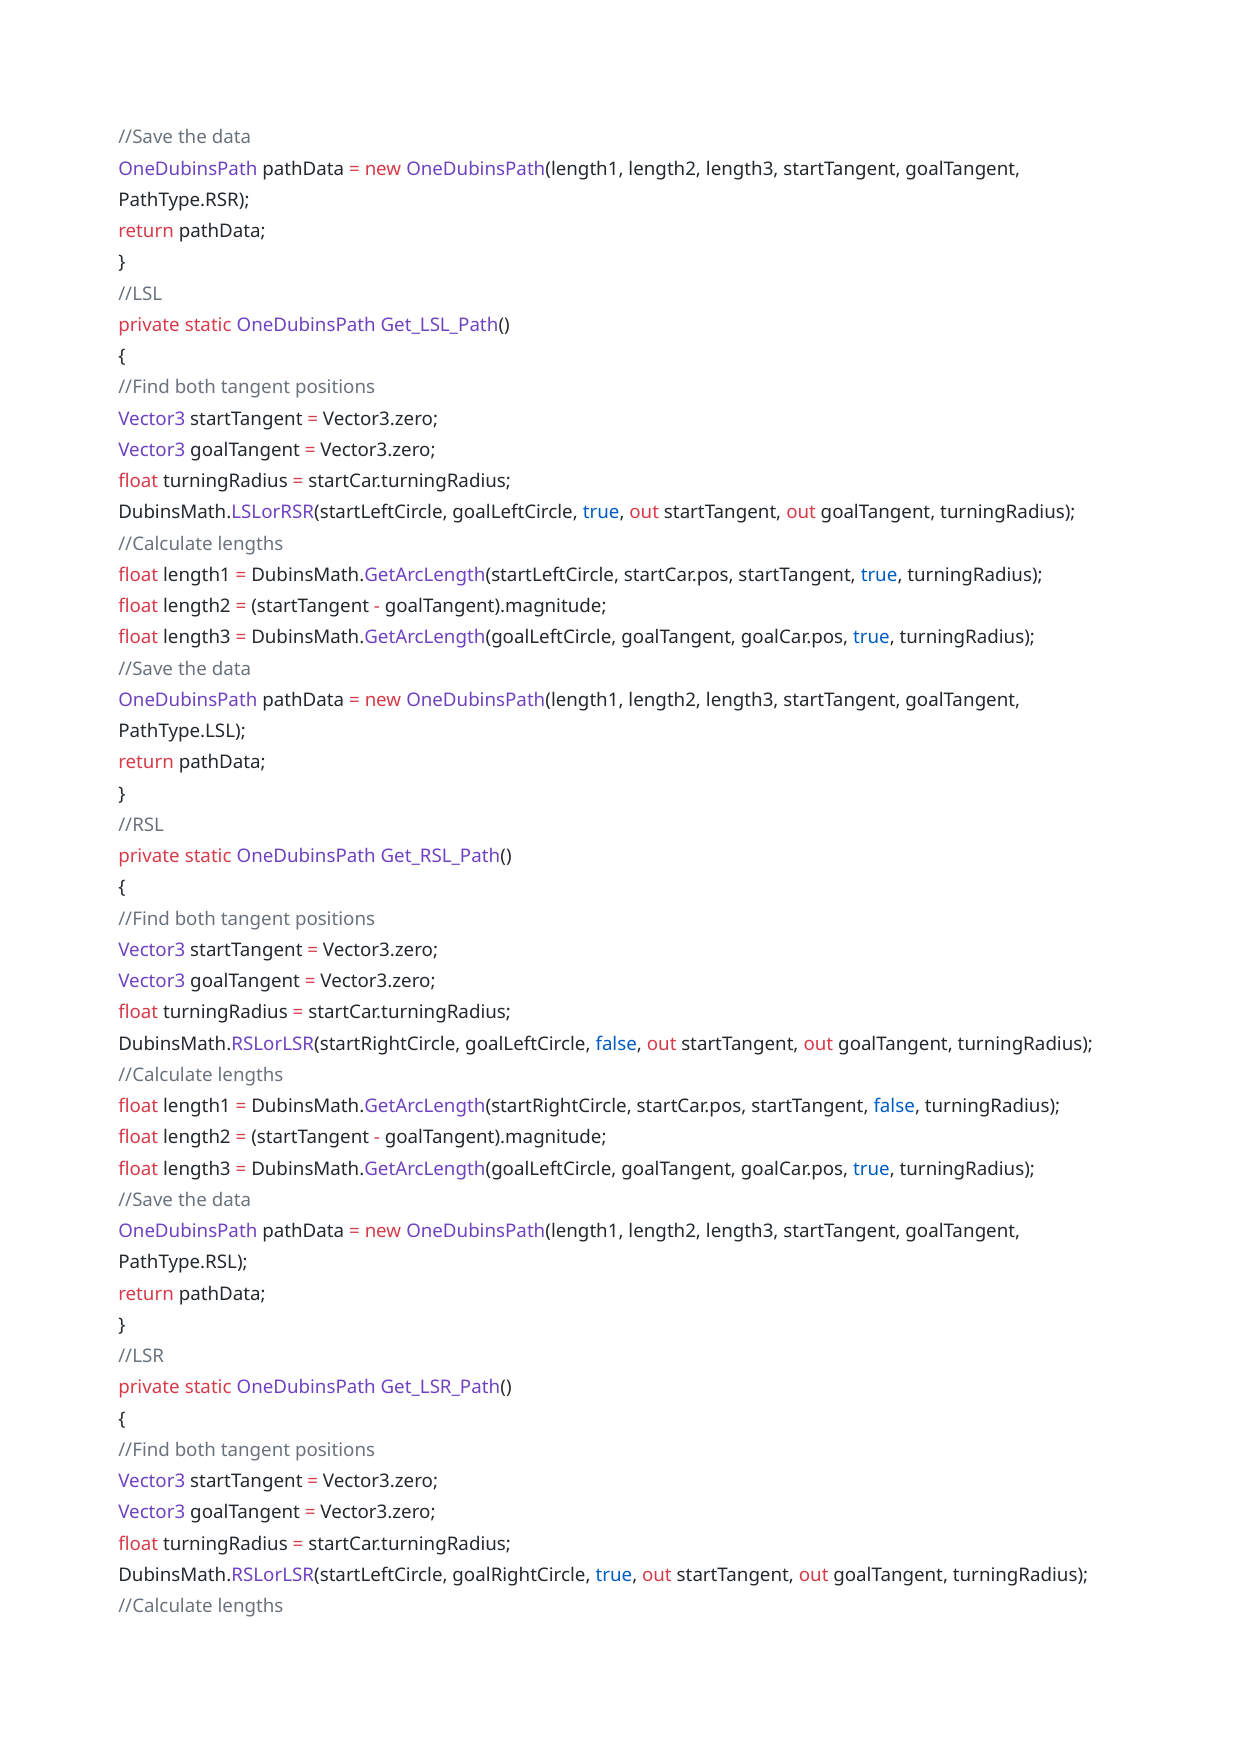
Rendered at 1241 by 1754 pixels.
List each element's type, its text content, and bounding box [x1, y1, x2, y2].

table_cell //Save the data OneDubinsPath pathData = new OneDubinsPath(length1, length2, length3, startTangent, goalTangent, PathType.RSR); return pathData; } //LSL private static OneDubinsPath Get_LSL_Path() { //Find both tangent positions Vector3 startTangent = Vector3.zero; Vector3 goalTangent = Vector3.zero; float turningRadius = startCar.turningRadius; DubinsMath.LSLorRSR(startLeftCircle, goalLeftCircle, true, out startTangent, out goalTangent, turningRadius); //Calculate lengths float length1 = DubinsMath.GetArcLength(startLeftCircle, startCar.pos, startTangent, true, turningRadius); float length2 = (startTangent - goalTangent).magnitude; float length3 = DubinsMath.GetArcLength(goalLeftCircle, goalTangent, goalCar.pos, true, turningRadius); //Save the data OneDubinsPath pathData = new OneDubinsPath(length1, length2, length3, startTangent, goalTangent, PathType.LSL); return pathData; } //RSL private static OneDubinsPath Get_RSL_Path() { //Find both tangent positions Vector3 startTangent = Vector3.zero; Vector3 goalTangent = Vector3.zero; float turningRadius = startCar.turningRadius; DubinsMath.RSLorLSR(startRightCircle, goalLeftCircle, false, out startTangent, out goalTangent, turningRadius); //Calculate lengths float length1 = DubinsMath.GetArcLength(startRightCircle, startCar.pos, startTangent, false, turningRadius); float length2 = (startTangent - goalTangent).magnitude; float length3 = DubinsMath.GetArcLength(goalLeftCircle, goalTangent, goalCar.pos, true, turningRadius); //Save the data OneDubinsPath pathData = new OneDubinsPath(length1, length2, length3, startTangent, goalTangent, PathType.RSL); return pathData; } //LSR private static OneDubinsPath Get_LSR_Path() { //Find both tangent positions Vector3 startTangent = Vector3.zero; Vector3 goalTangent = Vector3.zero; float turningRadius = startCar.turningRadius; DubinsMath.RSLorLSR(startLeftCircle, goalRightCircle, true, out startTangent, out goalTangent, turningRadius); //Calculate lengths [118, 118, 1122, 1618]
